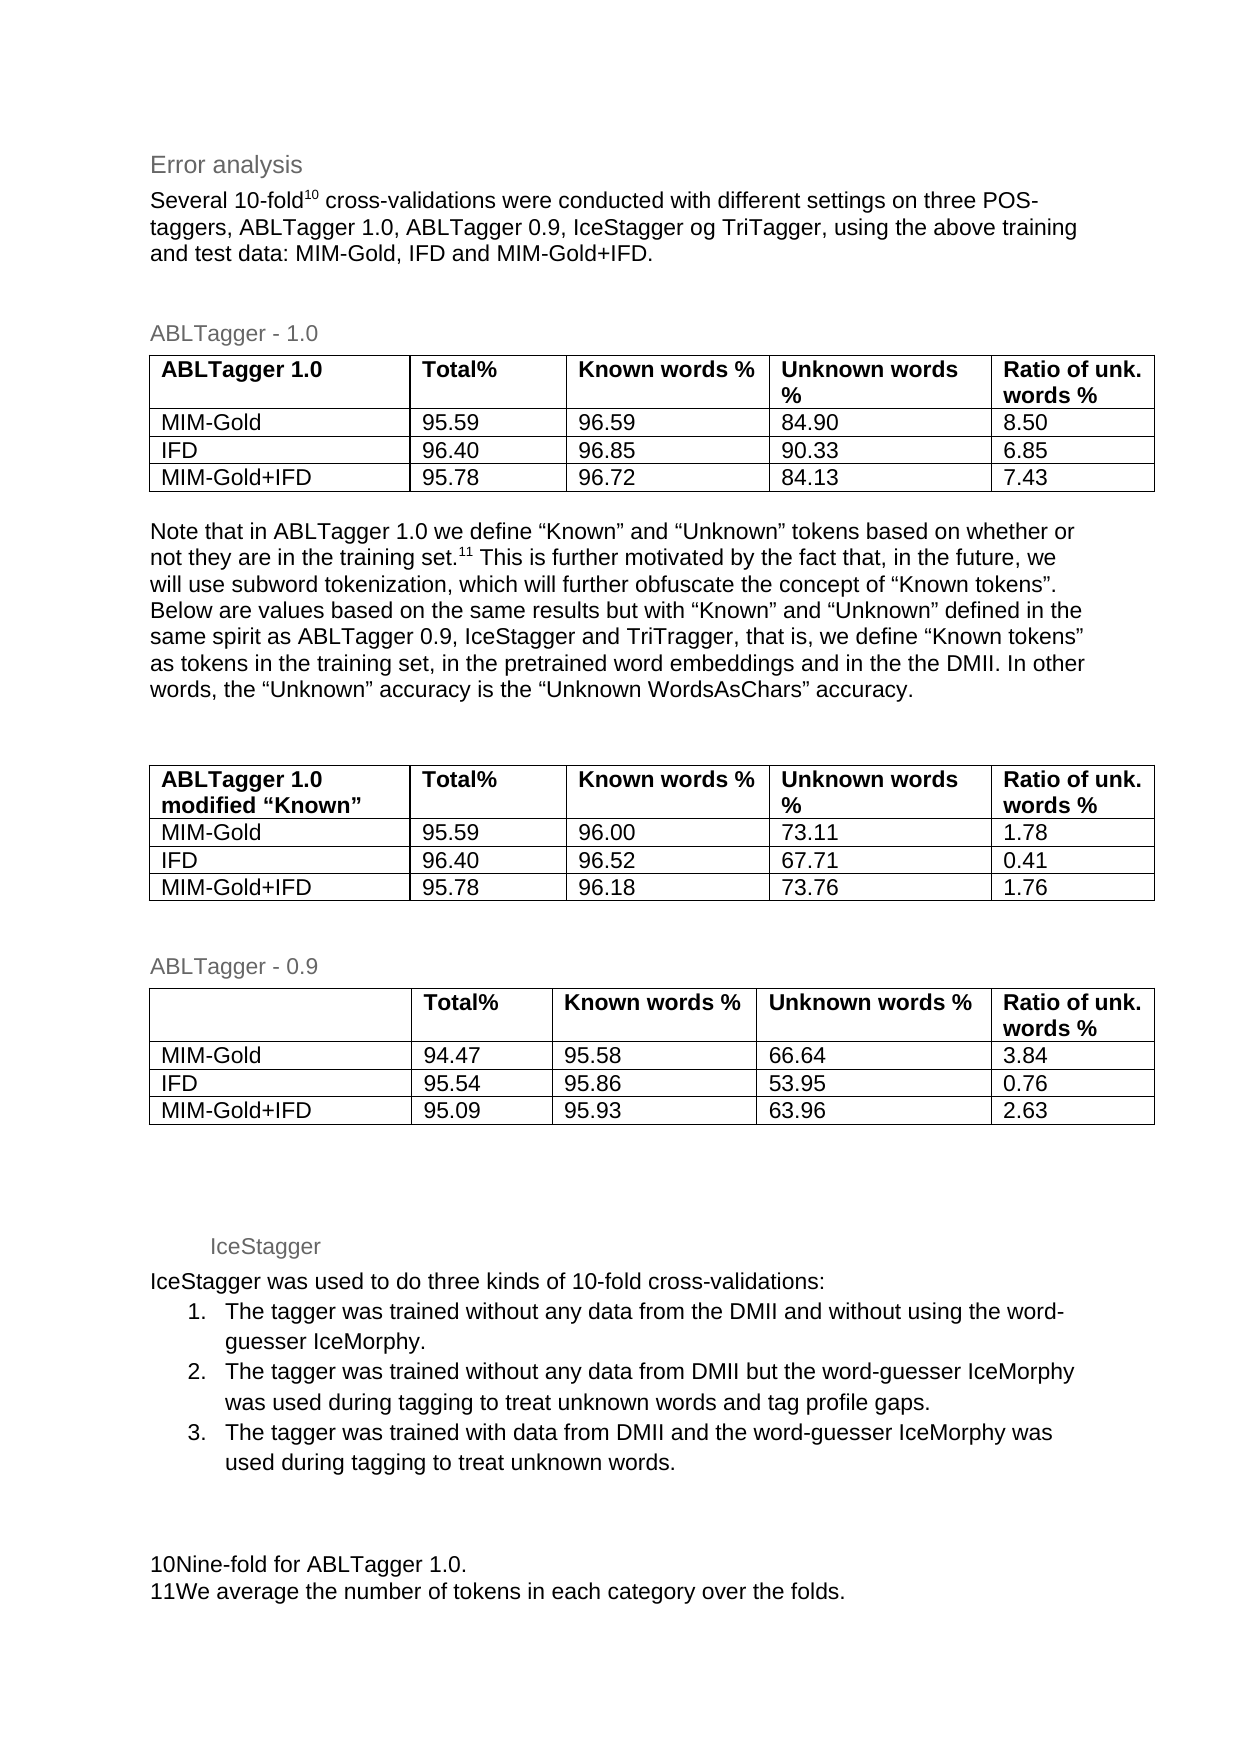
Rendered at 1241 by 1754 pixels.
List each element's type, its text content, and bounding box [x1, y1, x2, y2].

table_cell 3.84 [992, 1042, 1154, 1069]
table_header Unknown words % [770, 766, 991, 818]
table_header ABLTagger 1.0 modified “Known” [150, 766, 409, 818]
table_header Known words % [567, 356, 769, 408]
table_cell 95.54 [412, 1070, 552, 1096]
table_header ABLTagger 1.0 [150, 356, 409, 408]
table_cell IFD [150, 1070, 411, 1096]
text IceStagger was used to do three kinds of 10-fold cross-validations: [150, 1268, 1090, 1294]
table_cell 90.33 [770, 437, 991, 463]
table_cell 0.41 [992, 847, 1154, 873]
table_cell 2.63 [992, 1097, 1154, 1123]
table_header Ratio of unk. words % [992, 989, 1154, 1041]
table_cell 6.85 [992, 437, 1154, 463]
table_cell 53.95 [757, 1070, 991, 1096]
table_cell 1.76 [992, 874, 1154, 900]
table_cell 73.11 [770, 819, 991, 846]
table_cell 96.85 [567, 437, 769, 463]
table_header Unknown words % [757, 989, 991, 1041]
text Several 10-fold cross-validations were conducted with different settings on three POS-taggers, ABLTagger 1.0, ABLTagger 0.9, IceStagger og TriTagger, using the above training and test data: MIM-Gold, IFD and MIM-Gold+IFD. [150, 187, 1090, 266]
table_cell 95.78 [411, 874, 566, 900]
table_header Known words % [567, 766, 769, 818]
subtitle ABLTagger - 1.0 [150, 320, 1090, 346]
table_cell MIM-Gold+IFD [150, 1097, 411, 1123]
table_cell 95.58 [553, 1042, 756, 1069]
table_cell MIM-Gold+IFD [150, 464, 409, 491]
table_cell 94.47 [412, 1042, 552, 1069]
table_cell 7.43 [992, 464, 1154, 491]
table_cell 95.59 [411, 819, 566, 846]
table_header Ratio of unk. words % [992, 356, 1154, 408]
table_cell 8.50 [992, 409, 1154, 436]
table_cell 96.40 [411, 847, 566, 873]
table_cell 96.00 [567, 819, 769, 846]
table_cell 96.59 [567, 409, 769, 436]
table_cell 1.78 [992, 819, 1154, 846]
table_cell 96.52 [567, 847, 769, 873]
subtitle Error analysis [150, 150, 1090, 179]
list The tagger was trained without any data from the DMII and without using the word-guesser IceMorphy. [187, 1298, 1090, 1354]
subtitle ABLTagger - 0.9 [150, 953, 1090, 979]
table_header Ratio of unk. words % [992, 766, 1154, 818]
table_cell 95.09 [412, 1097, 552, 1123]
table_cell 95.93 [553, 1097, 756, 1123]
table_header Known words % [553, 989, 756, 1041]
table_header Unknown words % [770, 356, 991, 408]
table_header Total% [411, 356, 566, 408]
table_cell MIM-Gold [150, 409, 409, 436]
text Nine-fold for ABLTagger 1.0. [150, 1551, 1090, 1578]
table_header Total% [412, 989, 552, 1041]
text We average the number of tokens in each category over the folds. [150, 1578, 1090, 1604]
table_cell IFD [150, 847, 409, 873]
table_cell 95.59 [411, 409, 566, 436]
table_cell 66.64 [757, 1042, 991, 1069]
table_header [150, 989, 411, 1041]
table_cell 84.13 [770, 464, 991, 491]
table_cell 0.76 [992, 1070, 1154, 1096]
subtitle IceStagger [150, 1233, 1090, 1259]
table_cell MIM-Gold [150, 819, 409, 846]
table_cell 96.40 [411, 437, 566, 463]
table_cell 84.90 [770, 409, 991, 436]
table_cell 95.86 [553, 1070, 756, 1096]
table_cell 67.71 [770, 847, 991, 873]
table_cell MIM-Gold [150, 1042, 411, 1069]
table_cell IFD [150, 437, 409, 463]
text Note that in ABLTagger 1.0 we define “Known” and “Unknown” tokens based on whether or not they are in the training set. This is further motivated by the fact that, in the future, we will use subword tokenization, which will further obfuscate the concept of “Known tokens”. Below are values based on the same results but with “Known” and “Unknown” defined in the same spirit as ABLTagger 0.9, IceStagger and TriTragger, that is, we define “Known tokens” as tokens in the training set, in the pretrained word embeddings and in the the DMII. In other words, the “Unknown” accuracy is the “Unknown WordsAsChars” accuracy. [150, 518, 1090, 702]
table_cell 95.78 [411, 464, 566, 491]
table_cell 73.76 [770, 874, 991, 900]
table_header Total% [411, 766, 566, 818]
list The tagger was trained without any data from DMII but the word-guesser IceMorphy was used during tagging to treat unknown words and tag profile gaps. [187, 1358, 1090, 1415]
table_cell MIM-Gold+IFD [150, 874, 409, 900]
table_cell 96.72 [567, 464, 769, 491]
table_cell 96.18 [567, 874, 769, 900]
table_cell 63.96 [757, 1097, 991, 1123]
list The tagger was trained with data from DMII and the word-guesser IceMorphy was used during tagging to treat unknown words. [187, 1419, 1090, 1475]
